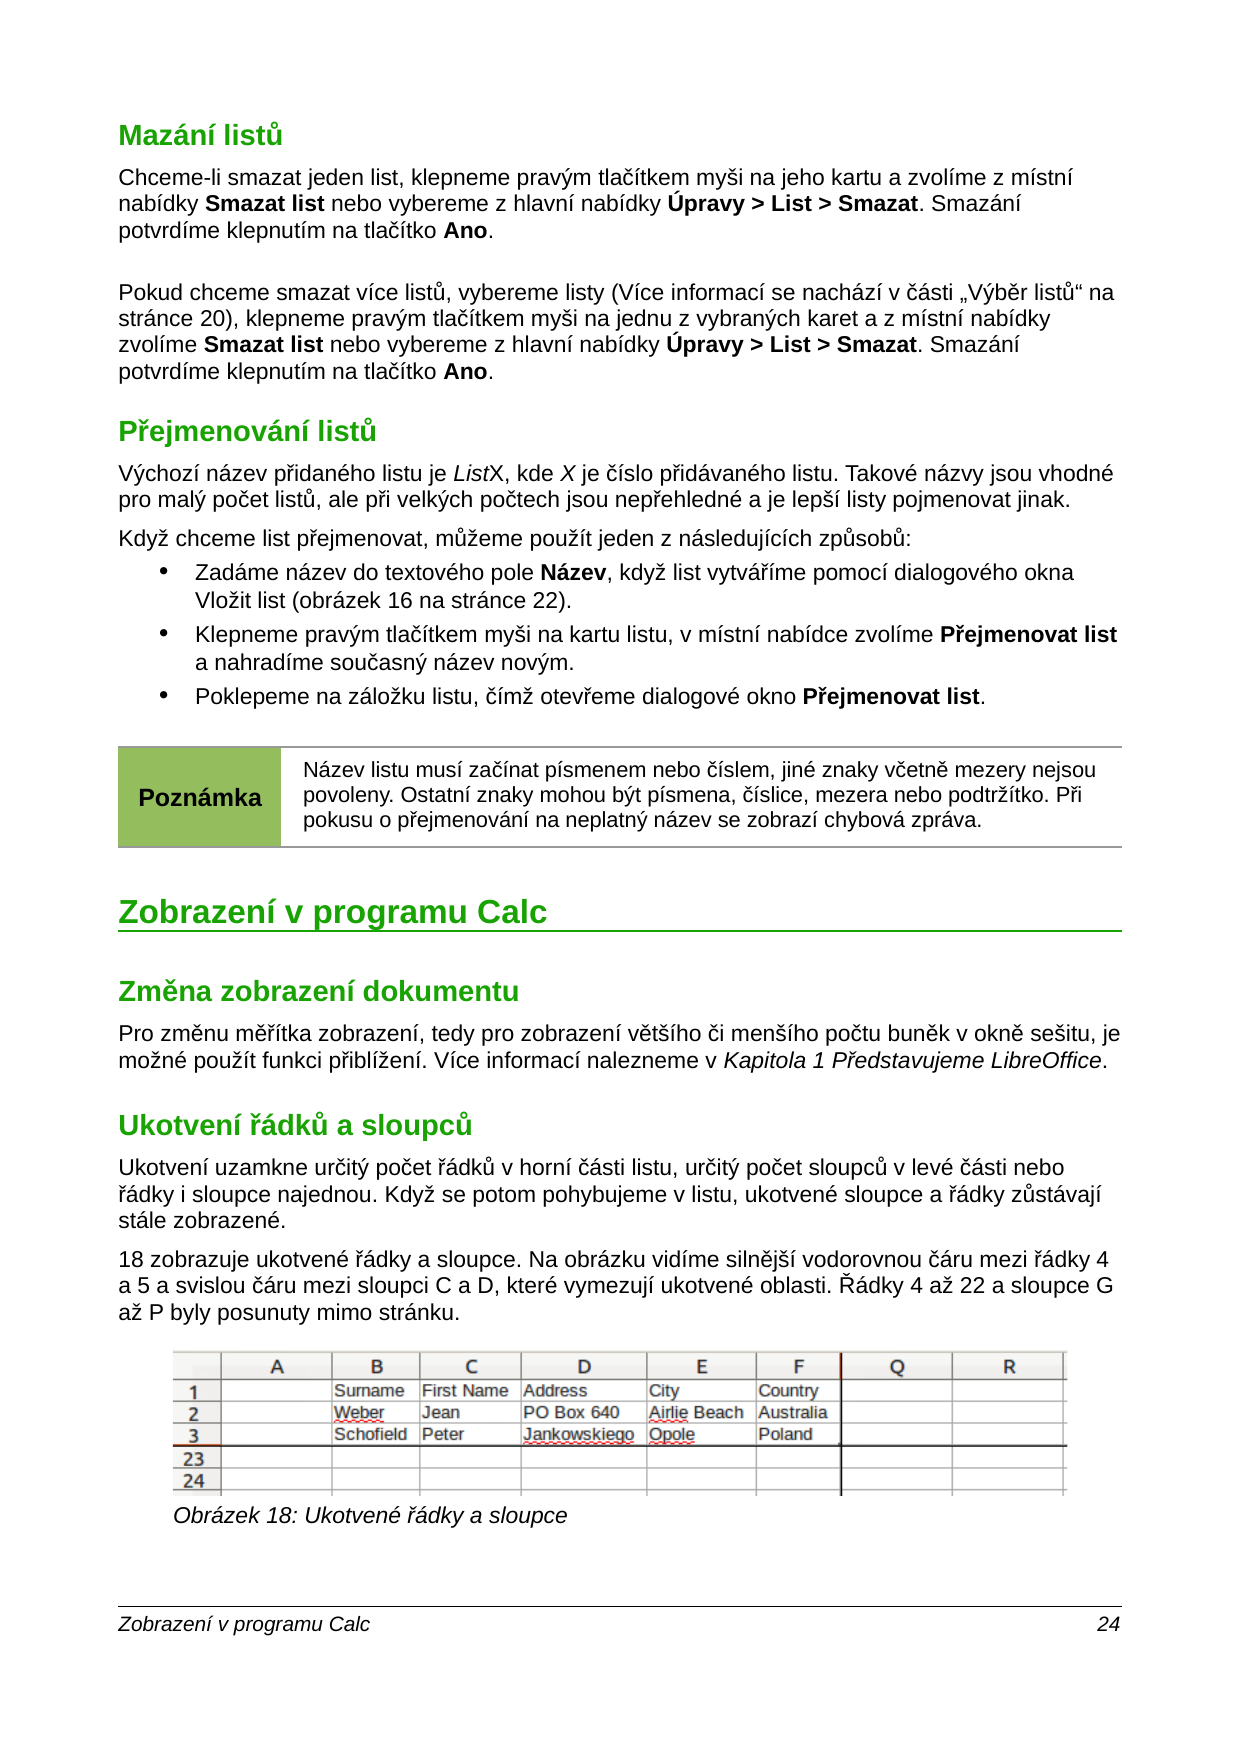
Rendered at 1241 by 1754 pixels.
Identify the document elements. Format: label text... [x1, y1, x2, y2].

list Když chceme list přejmenovat, můžeme použít jeden z následujících způsobů: [118, 525, 1122, 551]
picture [172, 1350, 1068, 1496]
list Zadáme název do textového pole Název, když list vytváříme pomocí dialogového okna Vložit list (obrázek 16 na stránce 22). [156, 557, 1122, 613]
subtitle Ukotvení řádků a sloupců [118, 1108, 1122, 1142]
subtitle Zobrazení v programu Calc [118, 892, 1122, 930]
table_header Název listu musí začínat písmenem nebo číslem, jiné znaky včetně mezery nejsou povoleny. Ostatní znaky mohou být písmena, číslice, mezera nebo podtržítko. Při pokusu o přejmenování na neplatný název se zobrazí chybová zpráva. [281, 748, 1122, 846]
subtitle Přejmenování listů [118, 413, 1122, 447]
list Poklepeme na záložku listu, čímž otevřeme dialogové okno Přejmenovat list. [156, 681, 1122, 710]
text Ukotvení uzamkne určitý počet řádků v horní části listu, určitý počet sloupců v levé části nebo řádky i sloupce najednou. Když se potom pohybujeme v listu, ukotvené sloupce a řádky zůstávají stále zobrazené. [118, 1154, 1122, 1233]
text Obrázek 18: Ukotvené řádky a sloupce [173, 1502, 1067, 1528]
list Klepneme pravým tlačítkem myši na kartu listu, v místní nabídce zvolíme Přejmenovat list a nahradíme současný název novým. [156, 619, 1122, 675]
text Chceme-li smazat jeden list, klepneme pravým tlačítkem myši na jeho kartu a zvolíme z místní nabídky Smazat list nebo vybereme z hlavní nabídky Úpravy > List > Smazat. Smazání potvrdíme klepnutím na tlačítko Ano. [118, 164, 1122, 243]
subtitle Změna zobrazení dokumentu [118, 974, 1122, 1008]
text Pokud chceme smazat více listů, vybereme listy (Více informací se nachází v části „Výběr listů“ na stránce 19), klepneme pravým tlačítkem myši na jednu z vybraných karet a z místní nabídky zvolíme Smazat list nebo vybereme z hlavní nabídky Úpravy > List > Smazat. Smazání potvrdíme klepnutím na tlačítko Ano. [118, 279, 1122, 384]
text Výchozí název přidaného listu je ListX, kde X je číslo přidávaného listu. Takové názvy jsou vhodné pro malý počet listů, ale při velkých počtech jsou nepřehledné a je lepší listy pojmenovat jinak. [118, 459, 1122, 512]
text Pro změnu měřítka zobrazení, tedy pro zobrazení většího či menšího počtu buněk v okně sešitu, je možné použít funkci přiblížení. Více informací nalezneme v Kapitola 1 Představujeme LibreOffice. [118, 1020, 1122, 1073]
table_header Poznámka [118, 748, 281, 846]
text Obrázek 18 zobrazuje ukotvené řádky a sloupce. Na obrázku vidíme silnější vodorovnou čáru mezi řádky 4 a 5 a svislou čáru mezi sloupci C a D, které vymezují ukotvené oblasti. Řádky 4 až 22 a sloupce G až P byly posunuty mimo stránku. [118, 1246, 1122, 1325]
subtitle Mazání listů [118, 118, 1122, 152]
